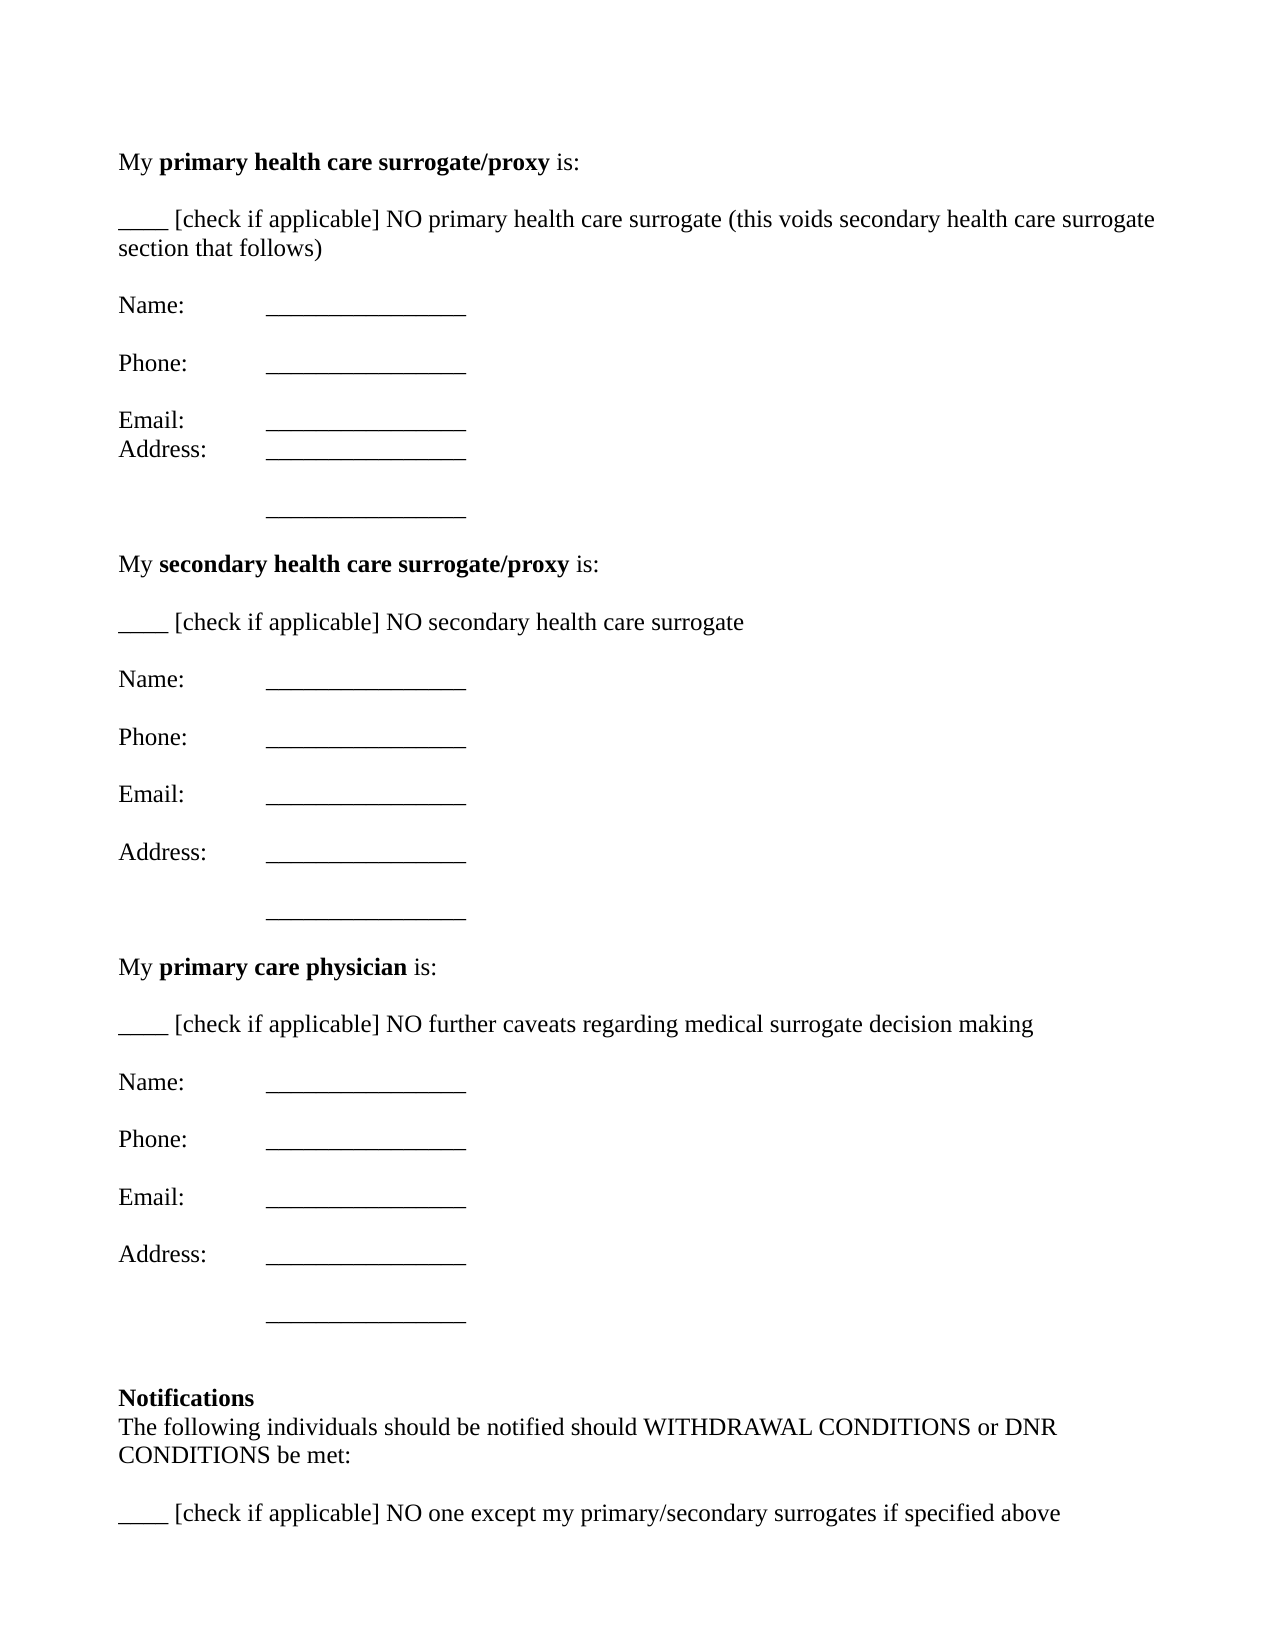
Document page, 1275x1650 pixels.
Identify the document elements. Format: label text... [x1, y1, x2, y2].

text ________________ [118, 492, 1157, 521]
text ____ [check if applicable] NO primary health care surrogate (this voids secondary health care surrogate section that follows) [118, 204, 1157, 262]
text ____ [check if applicable] NO further caveats regarding medical surrogate decision making [118, 1009, 1157, 1038]
text ________________ [118, 894, 1157, 923]
text Phone: ________________ [118, 1124, 1157, 1153]
text Name: ________________ [118, 664, 1157, 693]
text Notifications [118, 1383, 1157, 1412]
text ____ [check if applicable] NO secondary health care surrogate [118, 607, 1157, 636]
text Email: ________________ [118, 779, 1157, 808]
text My primary care physician is: [118, 952, 1157, 981]
text The following individuals should be notified should WITHDRAWAL CONDITIONS or DNR CONDITIONS be met: [118, 1412, 1157, 1469]
text Name: ________________ [118, 1067, 1157, 1096]
text ____ [check if applicable] NO one except my primary/secondary surrogates if specified above [118, 1498, 1157, 1527]
text Address: ________________ [118, 837, 1157, 866]
text Name: ________________ [118, 291, 1157, 319]
text Email: ________________ [118, 406, 1157, 434]
text My primary health care surrogate/proxy is: [118, 147, 1157, 176]
text Address: ________________ [118, 1239, 1157, 1268]
text Email: ________________ [118, 1182, 1157, 1211]
text Address: ________________ [118, 434, 1157, 463]
text ________________ [118, 1297, 1157, 1326]
text My secondary health care surrogate/proxy is: [118, 549, 1157, 578]
text Phone: ________________ [118, 348, 1157, 377]
text Phone: ________________ [118, 722, 1157, 751]
